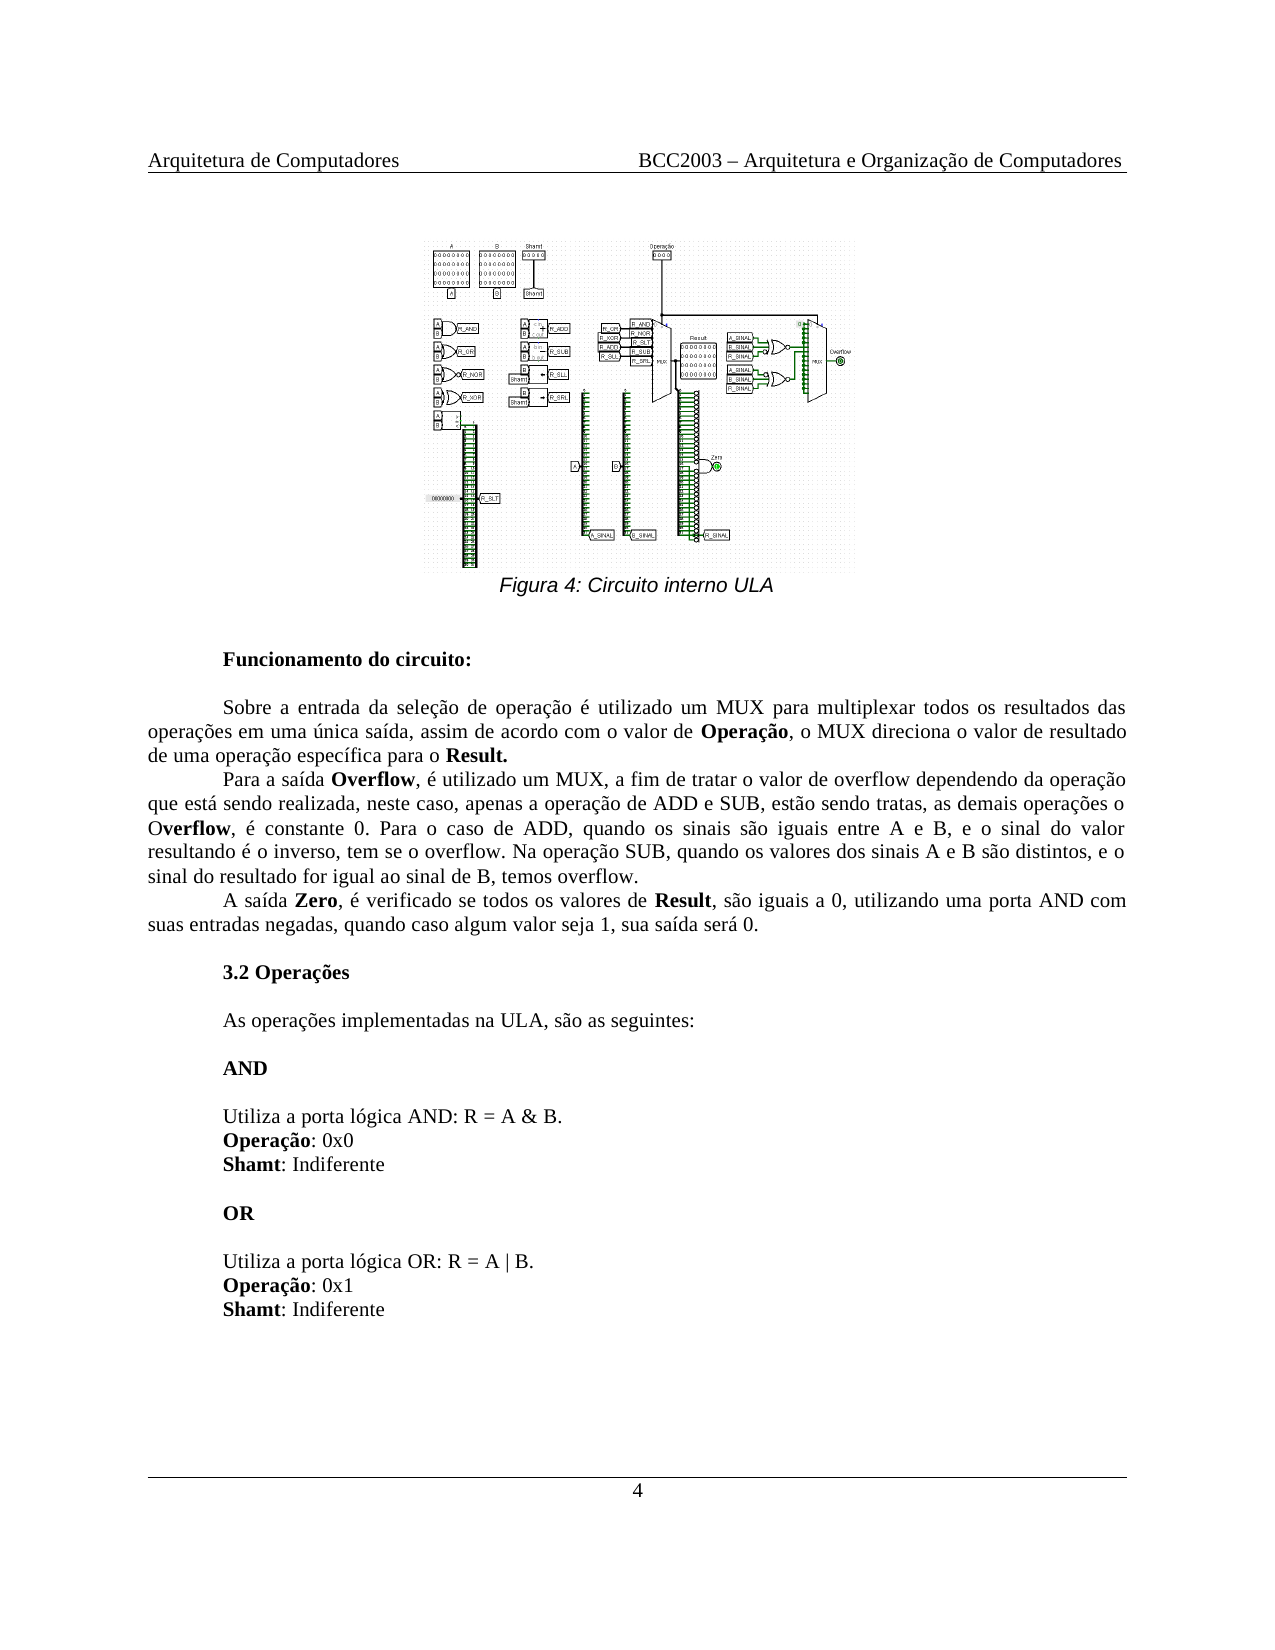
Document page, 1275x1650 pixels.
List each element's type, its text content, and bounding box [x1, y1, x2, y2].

list AND [185, 1056, 1127, 1080]
text Utiliza a porta lógica OR: R = A | B. [148, 1248, 1127, 1272]
text Operação: 0x1 [148, 1272, 1127, 1297]
text Sobre a entrada da seleção de operação é utilizado um MUX para multiplexar todos os resultados das operações em uma única saída, assim de acordo com o valor de Operação, o MUX direciona o valor de resultado de uma operação específica para o Result. [148, 695, 1127, 767]
text Funcionamento do circuito: [148, 647, 1127, 671]
text As operações implementadas na ULA, são as seguintes: [148, 1008, 1127, 1032]
text Shamt: Indiferente [148, 1297, 1127, 1321]
text OR [148, 1200, 1127, 1224]
picture [420, 238, 855, 573]
text 3.2 Operações [148, 960, 1127, 984]
text Operação: 0x0 [148, 1128, 1127, 1152]
text Figura 4: Circuito interno ULA [404, 239, 871, 597]
text Utiliza a porta lógica AND: R = A & B. [148, 1104, 1127, 1128]
text Shamt: Indiferente [148, 1152, 1127, 1176]
text Para a saída Overflow, é utilizado um MUX, a fim de tratar o valor de overflow dependendo da operação que está sendo realizada, neste caso, apenas a operação de ADD e SUB, estão sendo tratas, as demais operações o Overflow, é constante 0. Para o caso de ADD, quando os sinais são iguais entre A e B, e o sinal do valor resultando é o inverso, tem se o overflow. Na operação SUB, quando os valores dos sinais A e B são distintos, e o sinal do resultado for igual ao sinal de B, temos overflow. [148, 767, 1127, 887]
text A saída Zero, é verificado se todos os valores de Result, são iguais a 0, utilizando uma porta AND com suas entradas negadas, quando caso algum valor seja 1, sua saída será 0. [148, 887, 1127, 936]
